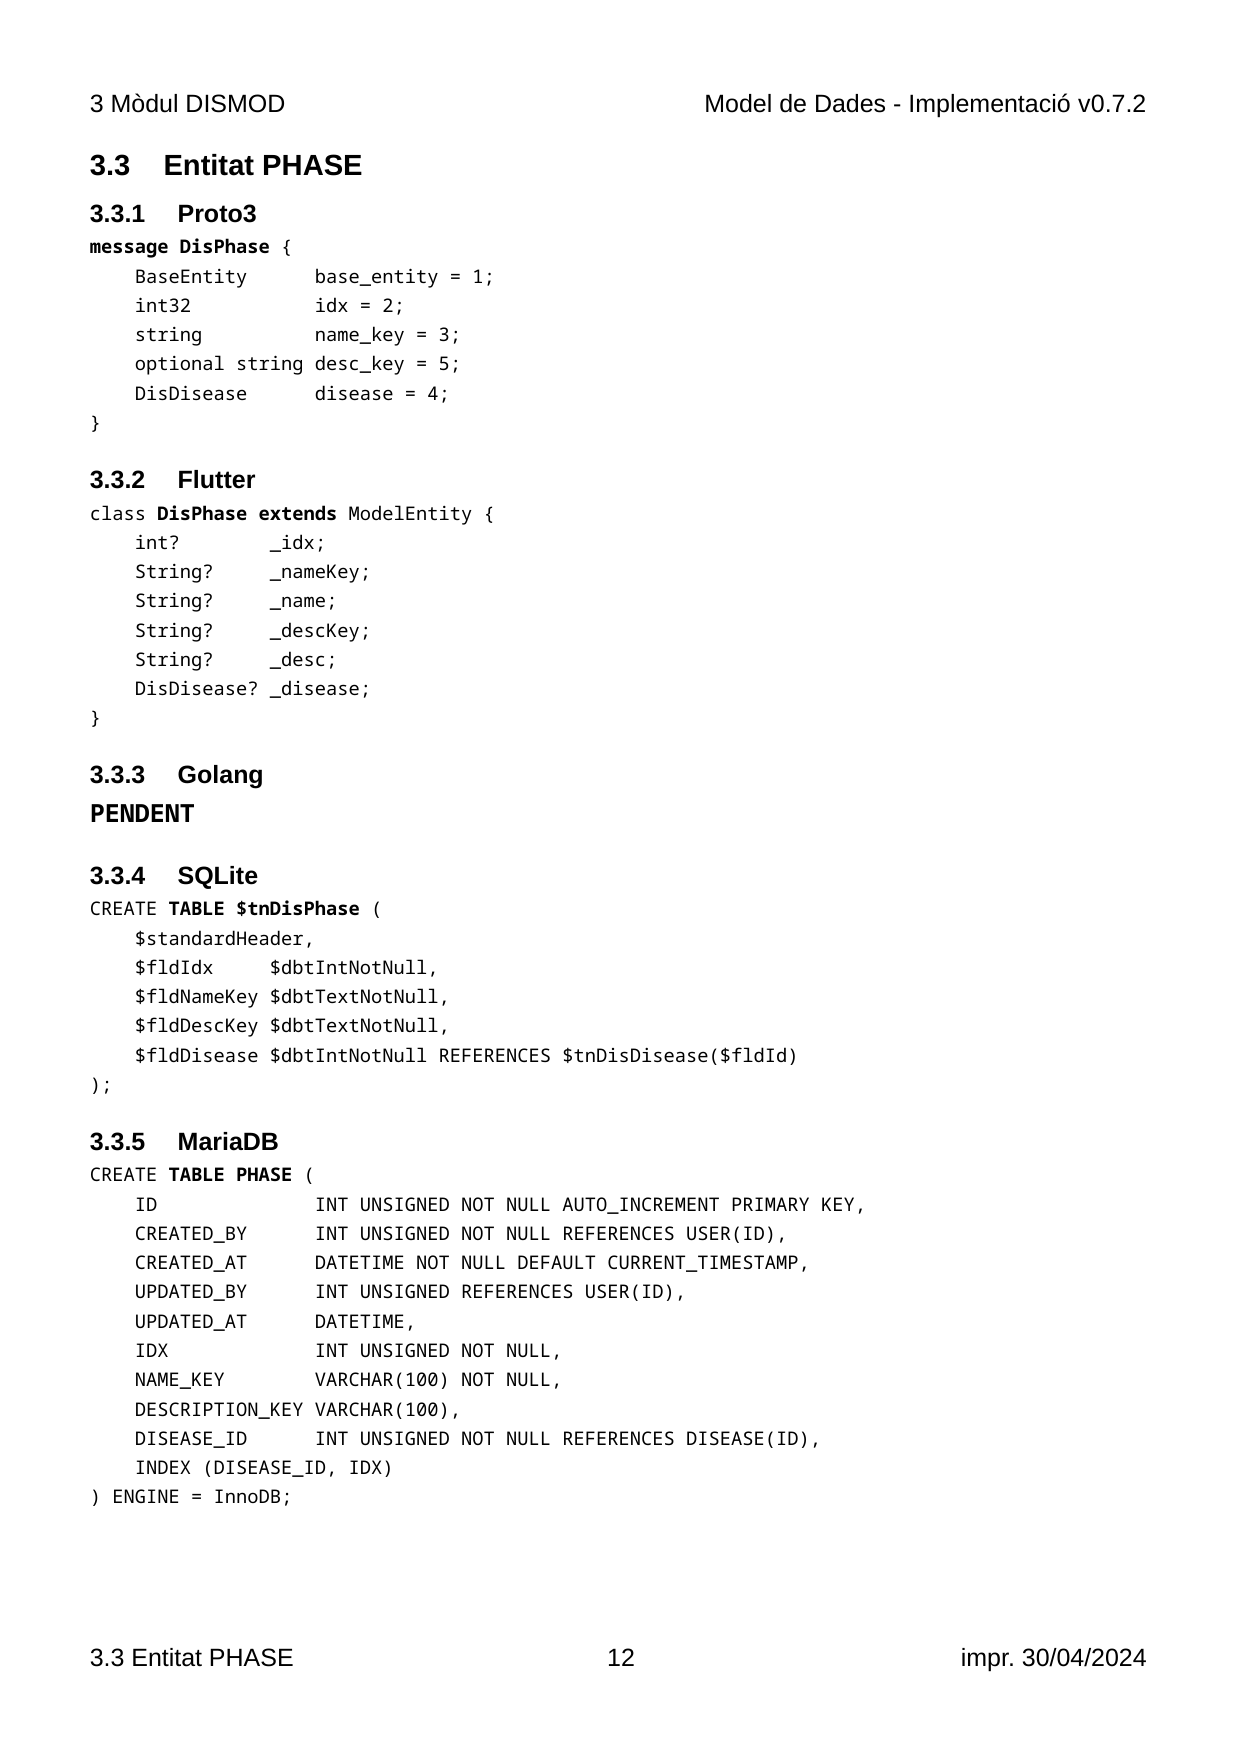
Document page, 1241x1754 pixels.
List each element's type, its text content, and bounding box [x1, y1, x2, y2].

text UPDATED_BY INT UNSIGNED REFERENCES USER(ID), [89, 1279, 1146, 1304]
text BaseEntity base_entity = 1; [89, 263, 1146, 288]
text DisDisease disease = 4; [89, 380, 1146, 406]
text CREATE TABLE $tnDisPhase ( [89, 896, 1146, 921]
text ) ENGINE = InnoDB; [89, 1484, 1146, 1509]
text message DisPhase { [89, 234, 1146, 259]
text INDEX (DISEASE_ID, IDX) [89, 1454, 1146, 1480]
text DISEASE_ID INT UNSIGNED NOT NULL REFERENCES DISEASE(ID), [89, 1425, 1146, 1451]
subtitle SQLite [89, 861, 1146, 890]
text $fldDisease $dbtIntNotNull REFERENCES $tnDisDisease($fldId) [89, 1042, 1146, 1067]
text CREATED_BY INT UNSIGNED NOT NULL REFERENCES USER(ID), [89, 1220, 1146, 1246]
text $fldIdx $dbtIntNotNull, [89, 954, 1146, 980]
text $standardHeader, [89, 925, 1146, 950]
text DisDisease? _disease; [89, 675, 1146, 701]
text } [89, 705, 1146, 730]
text String? _nameKey; [89, 558, 1146, 584]
text ID INT UNSIGNED NOT NULL AUTO_INCREMENT PRIMARY KEY, [89, 1191, 1146, 1217]
text class DisPhase extends ModelEntity { [89, 500, 1146, 525]
text NAME_KEY VARCHAR(100) NOT NULL, [89, 1367, 1146, 1392]
text optional string desc_key = 5; [89, 351, 1146, 376]
text string name_key = 3; [89, 321, 1146, 347]
text $fldNameKey $dbtTextNotNull, [89, 983, 1146, 1009]
text $fldDescKey $dbtTextNotNull, [89, 1013, 1146, 1038]
subtitle Flutter [89, 465, 1146, 494]
text DESCRIPTION_KEY VARCHAR(100), [89, 1396, 1146, 1421]
text String? _desc; [89, 646, 1146, 672]
text UPDATED_AT DATETIME, [89, 1308, 1146, 1334]
text ); [89, 1071, 1146, 1097]
subtitle Golang [89, 761, 1146, 789]
text String? _name; [89, 588, 1146, 613]
text int? _idx; [89, 529, 1146, 554]
subtitle Proto3 [89, 199, 1146, 228]
text } [89, 409, 1146, 435]
subtitle MariaDB [89, 1127, 1146, 1156]
text CREATE TABLE PHASE ( [89, 1162, 1146, 1187]
subtitle Entitat PHASE [89, 148, 1146, 181]
text IDX INT UNSIGNED NOT NULL, [89, 1337, 1146, 1363]
text int32 idx = 2; [89, 292, 1146, 318]
text String? _descKey; [89, 617, 1146, 642]
text CREATED_AT DATETIME NOT NULL DEFAULT CURRENT_TIMESTAMP, [89, 1249, 1146, 1275]
text PENDENT [89, 795, 1146, 829]
